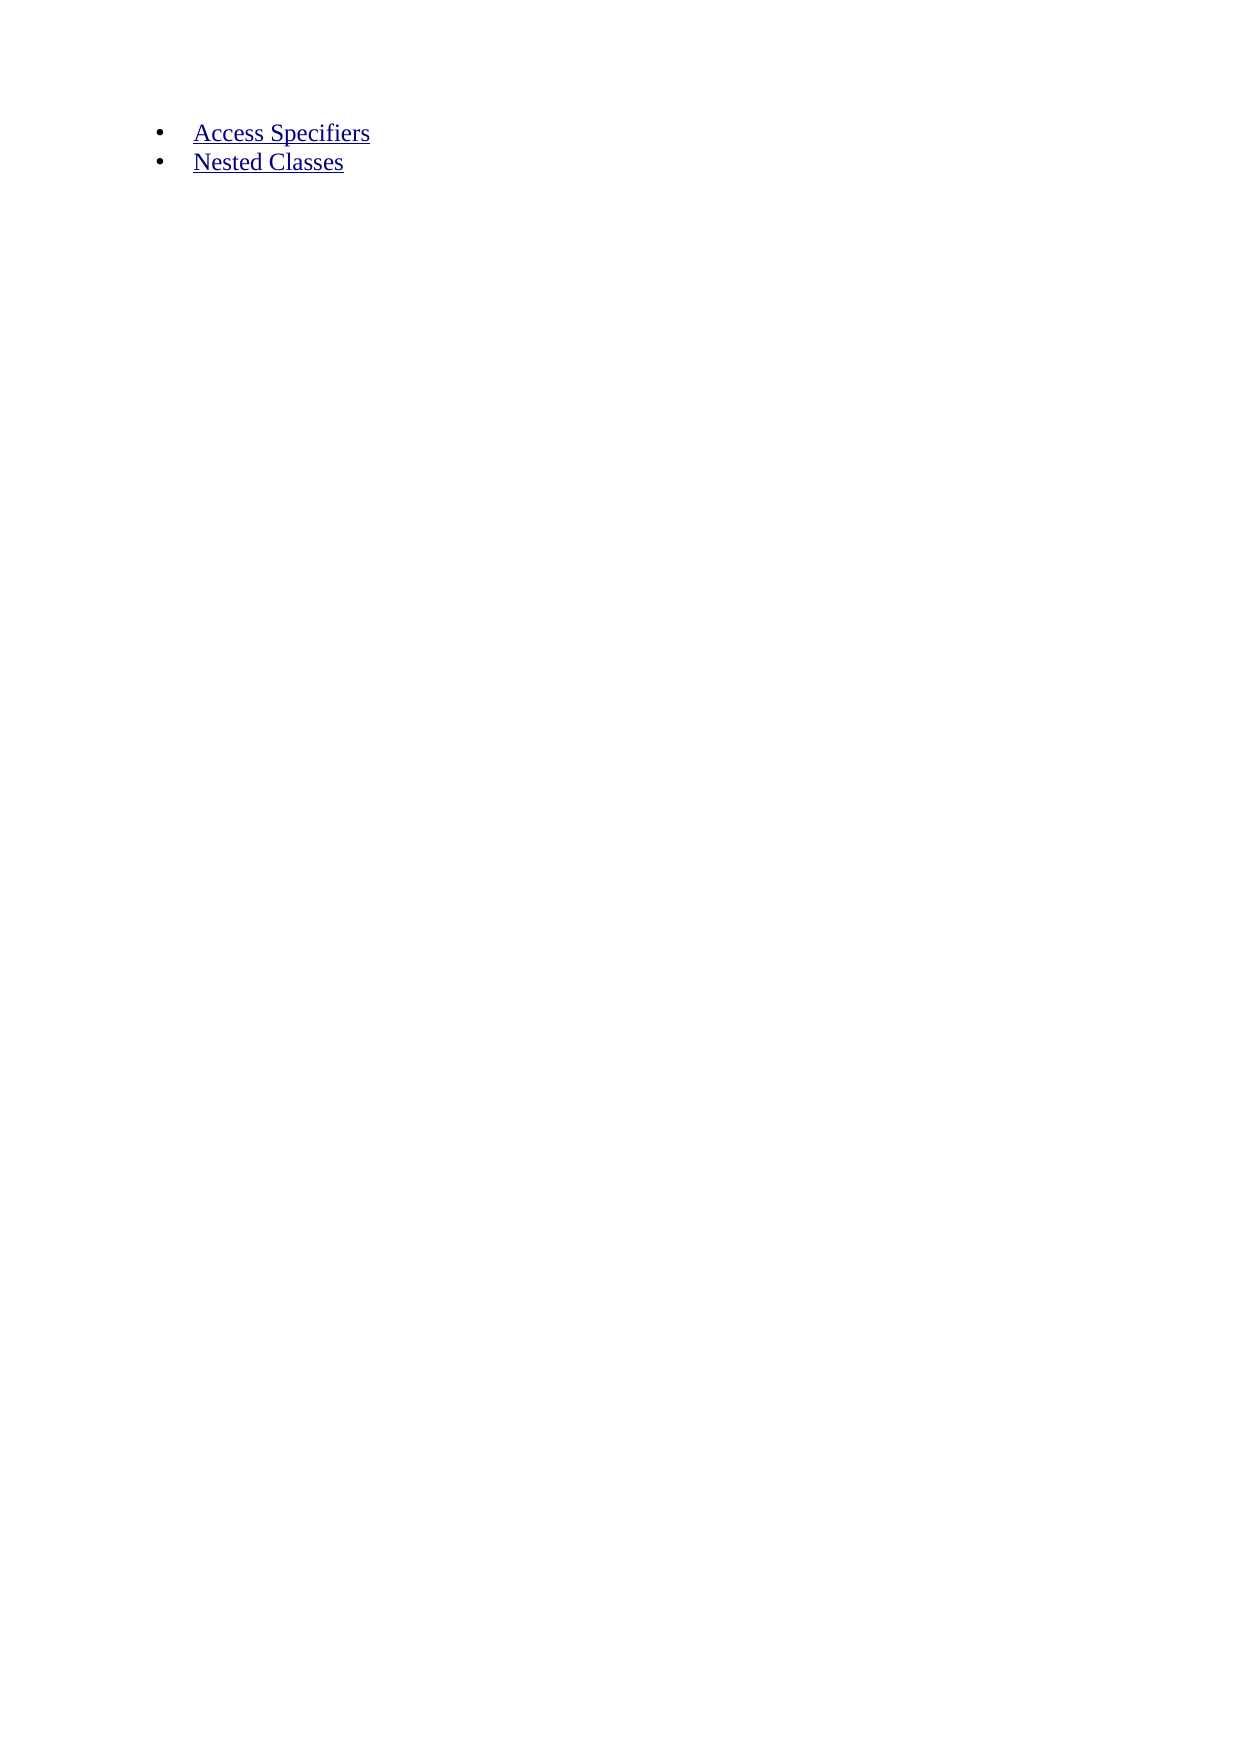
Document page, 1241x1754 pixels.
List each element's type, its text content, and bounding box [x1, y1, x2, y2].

list Nested Classes [156, 147, 1122, 176]
list Access Specifiers [156, 118, 1122, 147]
